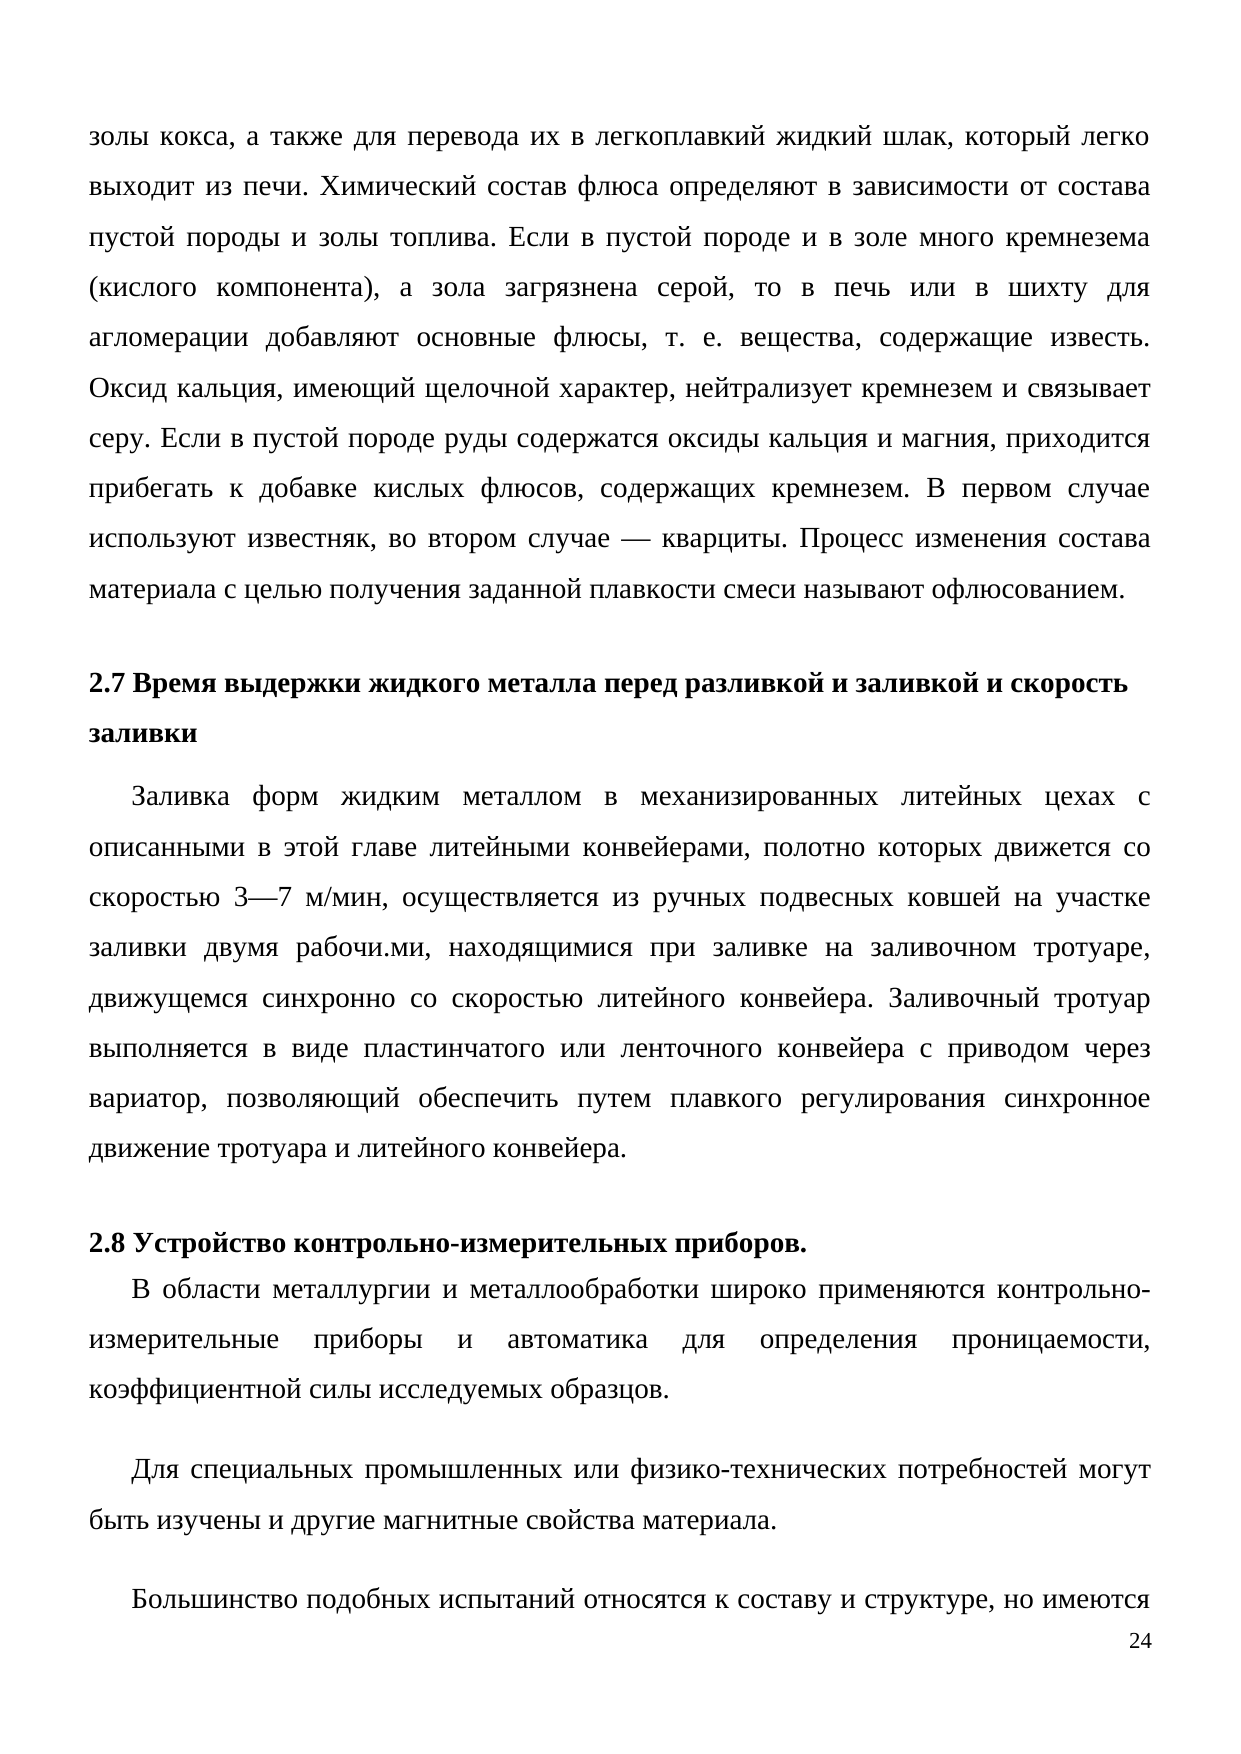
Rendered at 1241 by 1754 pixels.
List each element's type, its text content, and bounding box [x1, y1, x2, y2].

subtitle 2.8 Устройство контрольно-измерительных приборов. [89, 1225, 1152, 1258]
text В области металлургии и металлообработки широко применяются контрольно-измерительные приборы и автоматика для определения проницаемости, коэффициентной силы исследуемых образцов. [89, 1271, 1152, 1405]
text Большинство подобных испытаний относятся к составу и структуре, но имеются [89, 1582, 1152, 1615]
subtitle 2.7 Время выдержки жидкого металла перед разливкой и заливкой и скорость заливки [89, 665, 1152, 749]
text Заливка форм жидким металлом в механизированных литейных цехах с описанными в этой главе литейными конвейерами, полотно которых движется со скоростью 3—7 м/мин, осуществляется из ручных подвесных ковшей на участке заливки двумя рабочи.ми, находящимися при заливке на заливочном тротуаре, движущемся синхронно со скоростью литейного конвейера. Заливочный тротуар выполняется в виде пластинчатого или ленточного конвейера с приводом через вариатор, позволяющий обеспечить путем плавкого регулирования синхронное движение тротуара и литейного конвейера. [89, 778, 1152, 1164]
text Для специальных промышленных или физико-технических потребностей могут быть изучены и другие магнитные свойства материала. [89, 1451, 1152, 1535]
text золы кокса, а также для перевода их в легкоплавкий жидкий шлак, который легко выходит из печи. Химический состав флюса определяют в зависимости от состава пустой породы и золы топлива. Если в пустой породе и в золе много кремнезема (кислого компонента), а зола загрязнена серой, то в печь или в шихту для агломерации добавляют основные флюсы, т. е. вещества, содержащие известь. Оксид кальция, имеющий щелочной характер, нейтрализует кремнезем и связывает серу. Если в пустой породе руды содержатся оксиды кальция и магния, приходится прибегать к добавке кислых флюсов, содержащих кремнезем. В первом случае используют известняк, во втором случае — кварциты. Процесс изменения состава материала с целью получения заданной плавкости смеси называют офлюсованием. [89, 118, 1152, 604]
